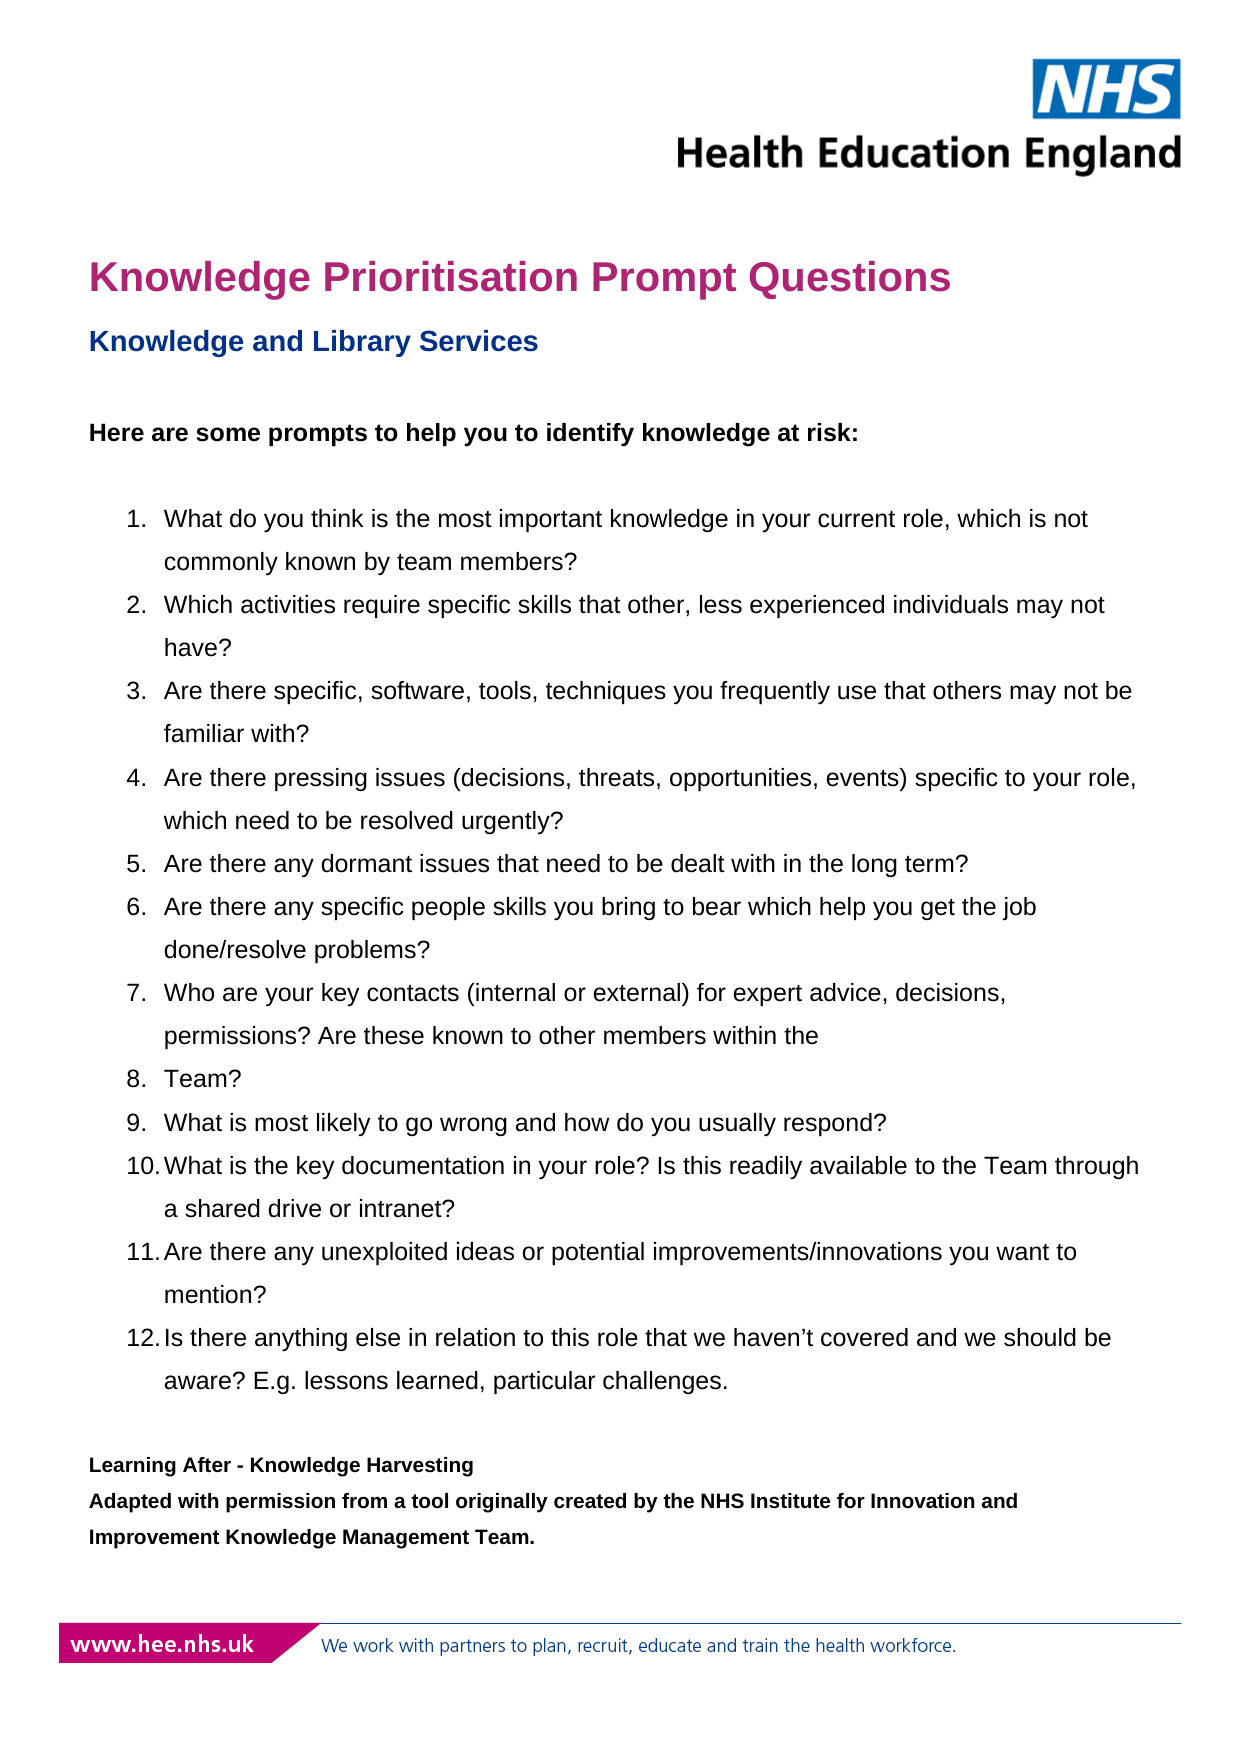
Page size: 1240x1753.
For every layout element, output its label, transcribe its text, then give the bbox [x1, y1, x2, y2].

list What is most likely to go wrong and how do you usually respond? [126, 1108, 1151, 1136]
text Here are some prompts to help you to identify knowledge at risk: [89, 418, 1151, 446]
list Are there specific, software, tools, techniques you frequently use that others may not be familiar with? [126, 676, 1151, 748]
list Are there any specific people skills you bring to bear which help you get the job done/resolve problems? [126, 892, 1151, 964]
list Are there any dormant issues that need to be dealt with in the long term? [126, 849, 1151, 878]
list Are there pressing issues (decisions, threats, opportunities, events) specific to your role, which need to be resolved urgently? [126, 763, 1151, 834]
list What do you think is the most important knowledge in your current role, which is not commonly known by team members? [126, 504, 1151, 576]
text Knowledge and Library Services [89, 324, 1151, 358]
list Is there anything else in relation to this role that we haven’t covered and we should be aware? E.g. lessons learned, particular challenges. [126, 1323, 1151, 1395]
list Which activities require specific skills that other, less experienced individuals may not have? [126, 590, 1151, 662]
list Are there any unexploited ideas or potential improvements/innovations you want to mention? [126, 1237, 1151, 1309]
text Learning After - Knowledge Harvesting [89, 1453, 1151, 1477]
list What is the key documentation in your role? Is this readily available to the Team through a shared drive or intranet? [126, 1151, 1151, 1223]
list Team? [126, 1064, 1151, 1093]
text Knowledge Prioritisation Prompt Questions [89, 252, 1151, 300]
text Adapted with permission from a tool originally created by the NHS Institute for Innovation and Improvement Knowledge Management Team. [89, 1488, 1151, 1548]
list Who are your key contacts (internal or external) for expert advice, decisions, permissions? Are these known to other members within the [126, 978, 1151, 1050]
